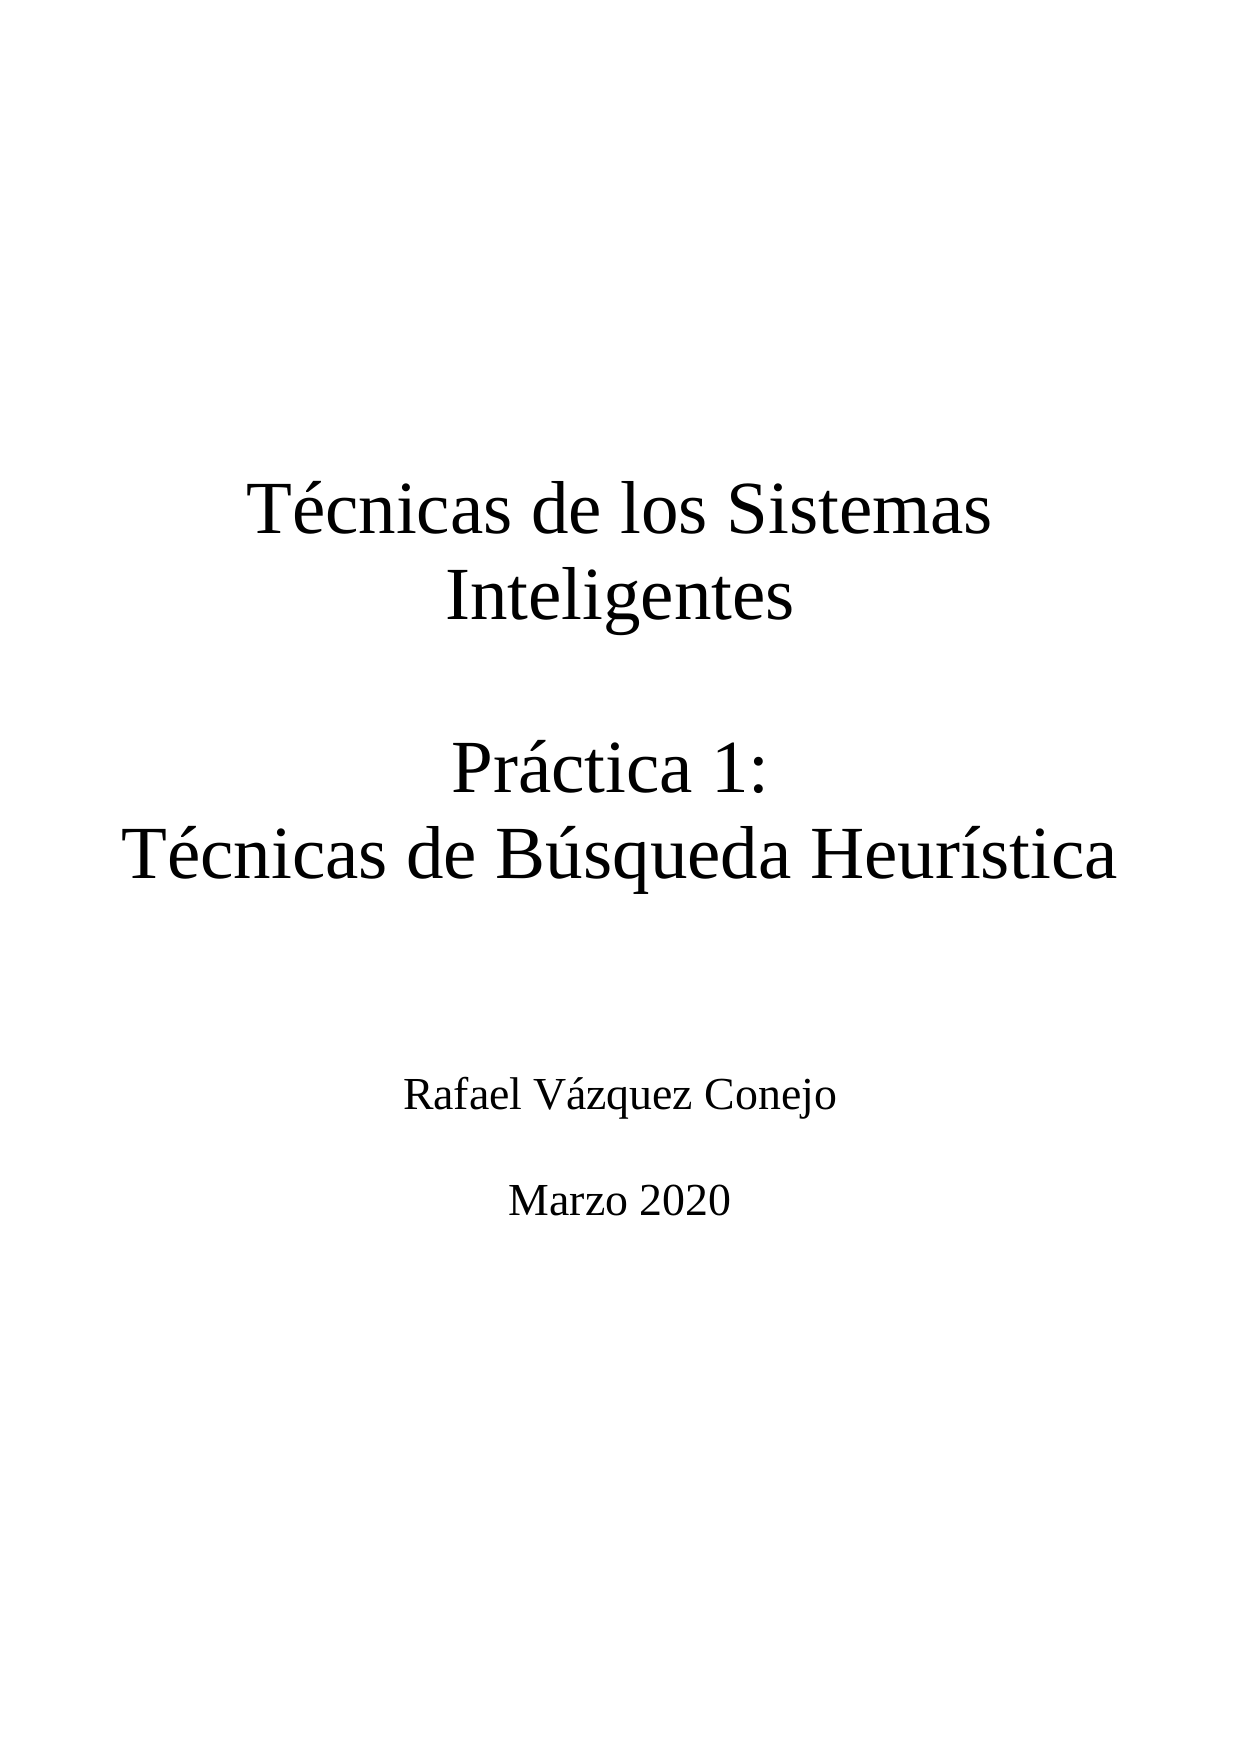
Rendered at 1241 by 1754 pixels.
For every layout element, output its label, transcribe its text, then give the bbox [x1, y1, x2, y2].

text Técnicas de Búsqueda Heurística [118, 808, 1122, 894]
text Rafael Vázquez Conejo [118, 1067, 1122, 1119]
text Práctica 1: [118, 722, 1122, 808]
text Técnicas de los Sistemas Inteligentes [118, 463, 1122, 636]
text Marzo 2020 [118, 1172, 1122, 1225]
